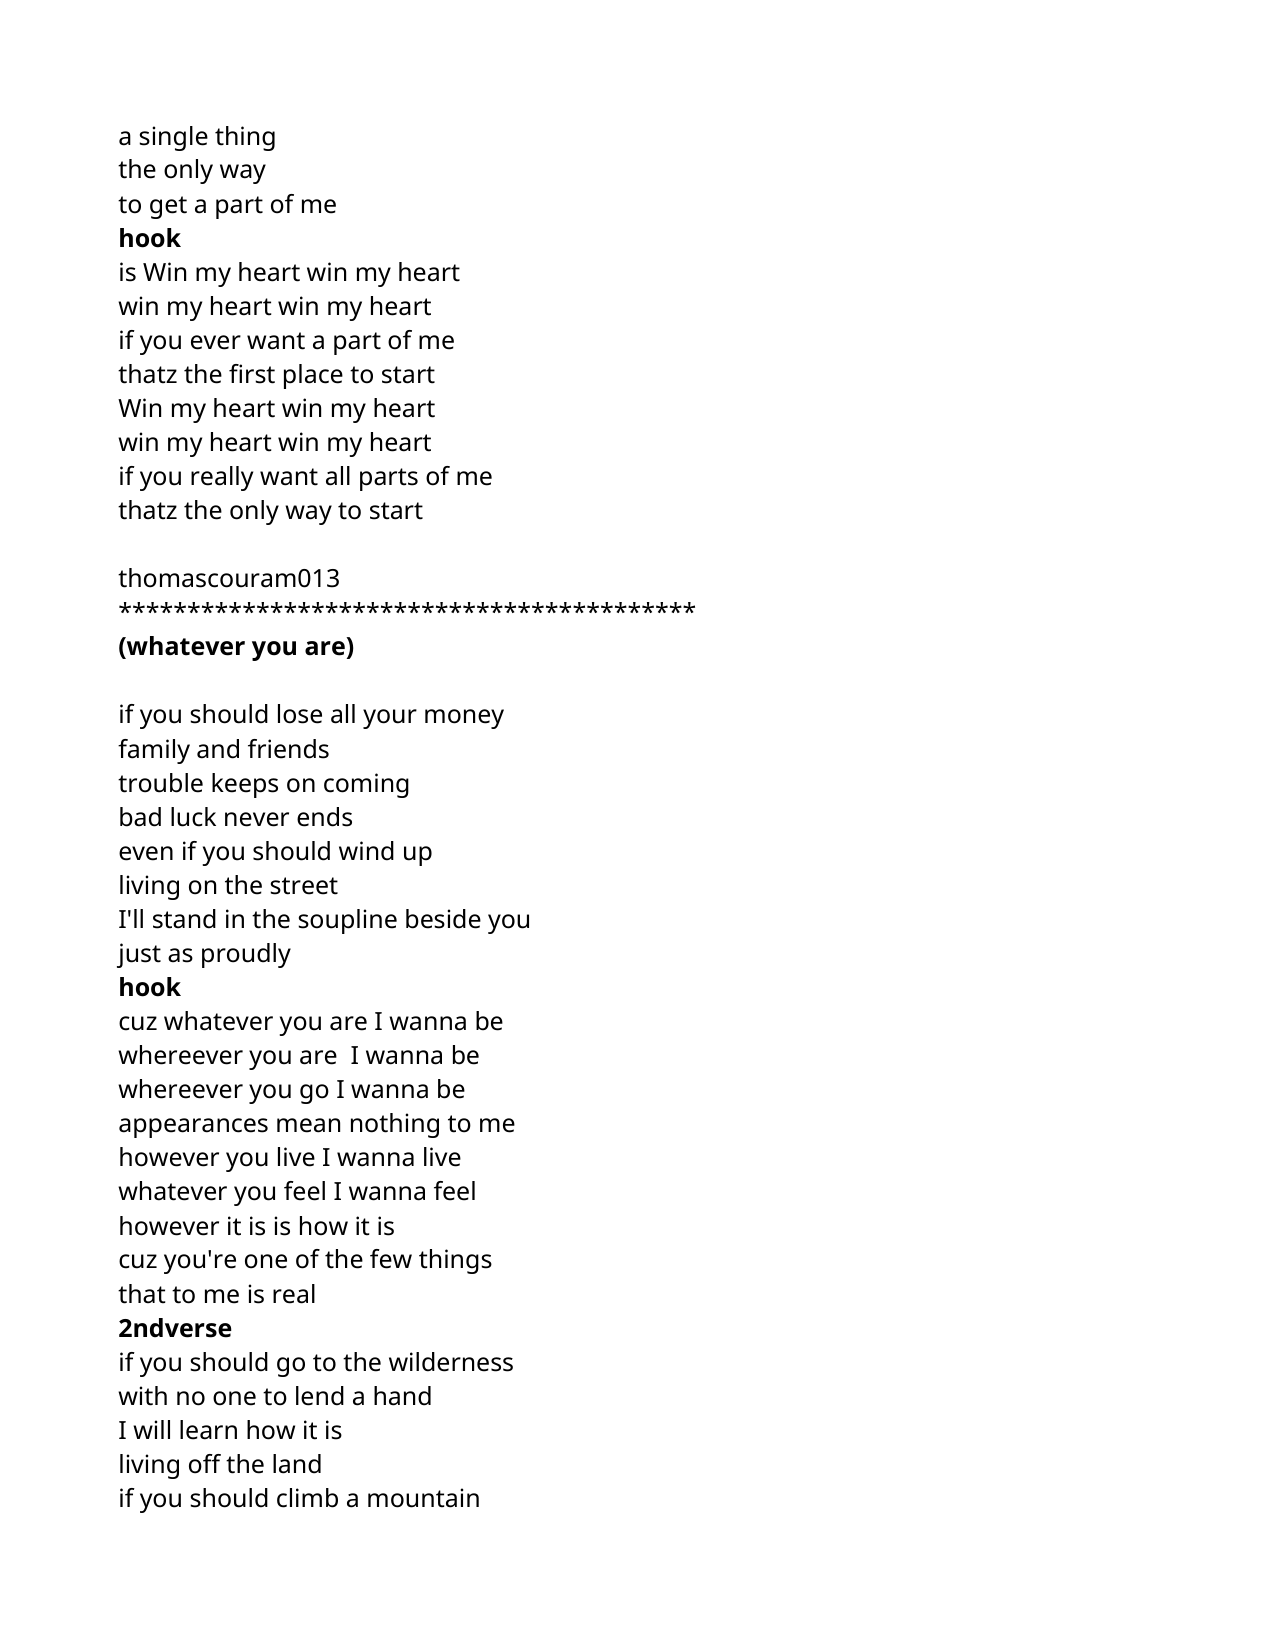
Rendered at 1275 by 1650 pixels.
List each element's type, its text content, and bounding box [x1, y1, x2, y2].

text thomascouram013 [118, 561, 1157, 595]
text living off the land [118, 1447, 1157, 1481]
text if you should climb a mountain [118, 1481, 1157, 1515]
text to get a part of me [118, 186, 1157, 220]
text hook [118, 220, 1157, 254]
text just as proudly [118, 936, 1157, 970]
text with no one to lend a hand [118, 1378, 1157, 1412]
text (whatever you are) [118, 629, 1157, 663]
text a single thing [118, 118, 1157, 152]
text thatz the first place to start [118, 357, 1157, 391]
text is Win my heart win my heart [118, 254, 1157, 288]
text 2ndverse [118, 1310, 1157, 1344]
text I will learn how it is [118, 1412, 1157, 1447]
text if you really want all parts of me [118, 459, 1157, 493]
text however it is is how it is [118, 1208, 1157, 1242]
text that to me is real [118, 1276, 1157, 1310]
text I'll stand in the soupline beside you [118, 902, 1157, 936]
text cuz you're one of the few things [118, 1242, 1157, 1276]
text Win my heart win my heart [118, 391, 1157, 425]
text if you ever want a part of me [118, 322, 1157, 357]
text whereever you are I wanna be [118, 1038, 1157, 1072]
text cuz whatever you are I wanna be [118, 1004, 1157, 1038]
text the only way [118, 152, 1157, 186]
text living on the street [118, 867, 1157, 902]
text hook [118, 970, 1157, 1004]
text whatever you feel I wanna feel [118, 1174, 1157, 1208]
text appearances mean nothing to me [118, 1106, 1157, 1140]
text if you should go to the wilderness [118, 1344, 1157, 1378]
text even if you should wind up [118, 833, 1157, 867]
text ****************************************** [118, 595, 1157, 629]
text thatz the only way to start [118, 493, 1157, 527]
text bad luck never ends [118, 799, 1157, 833]
text if you should lose all your money [118, 697, 1157, 731]
text whereever you go I wanna be [118, 1072, 1157, 1106]
text however you live I wanna live [118, 1140, 1157, 1174]
text family and friends [118, 731, 1157, 765]
text trouble keeps on coming [118, 765, 1157, 799]
text win my heart win my heart [118, 425, 1157, 459]
text win my heart win my heart [118, 288, 1157, 322]
